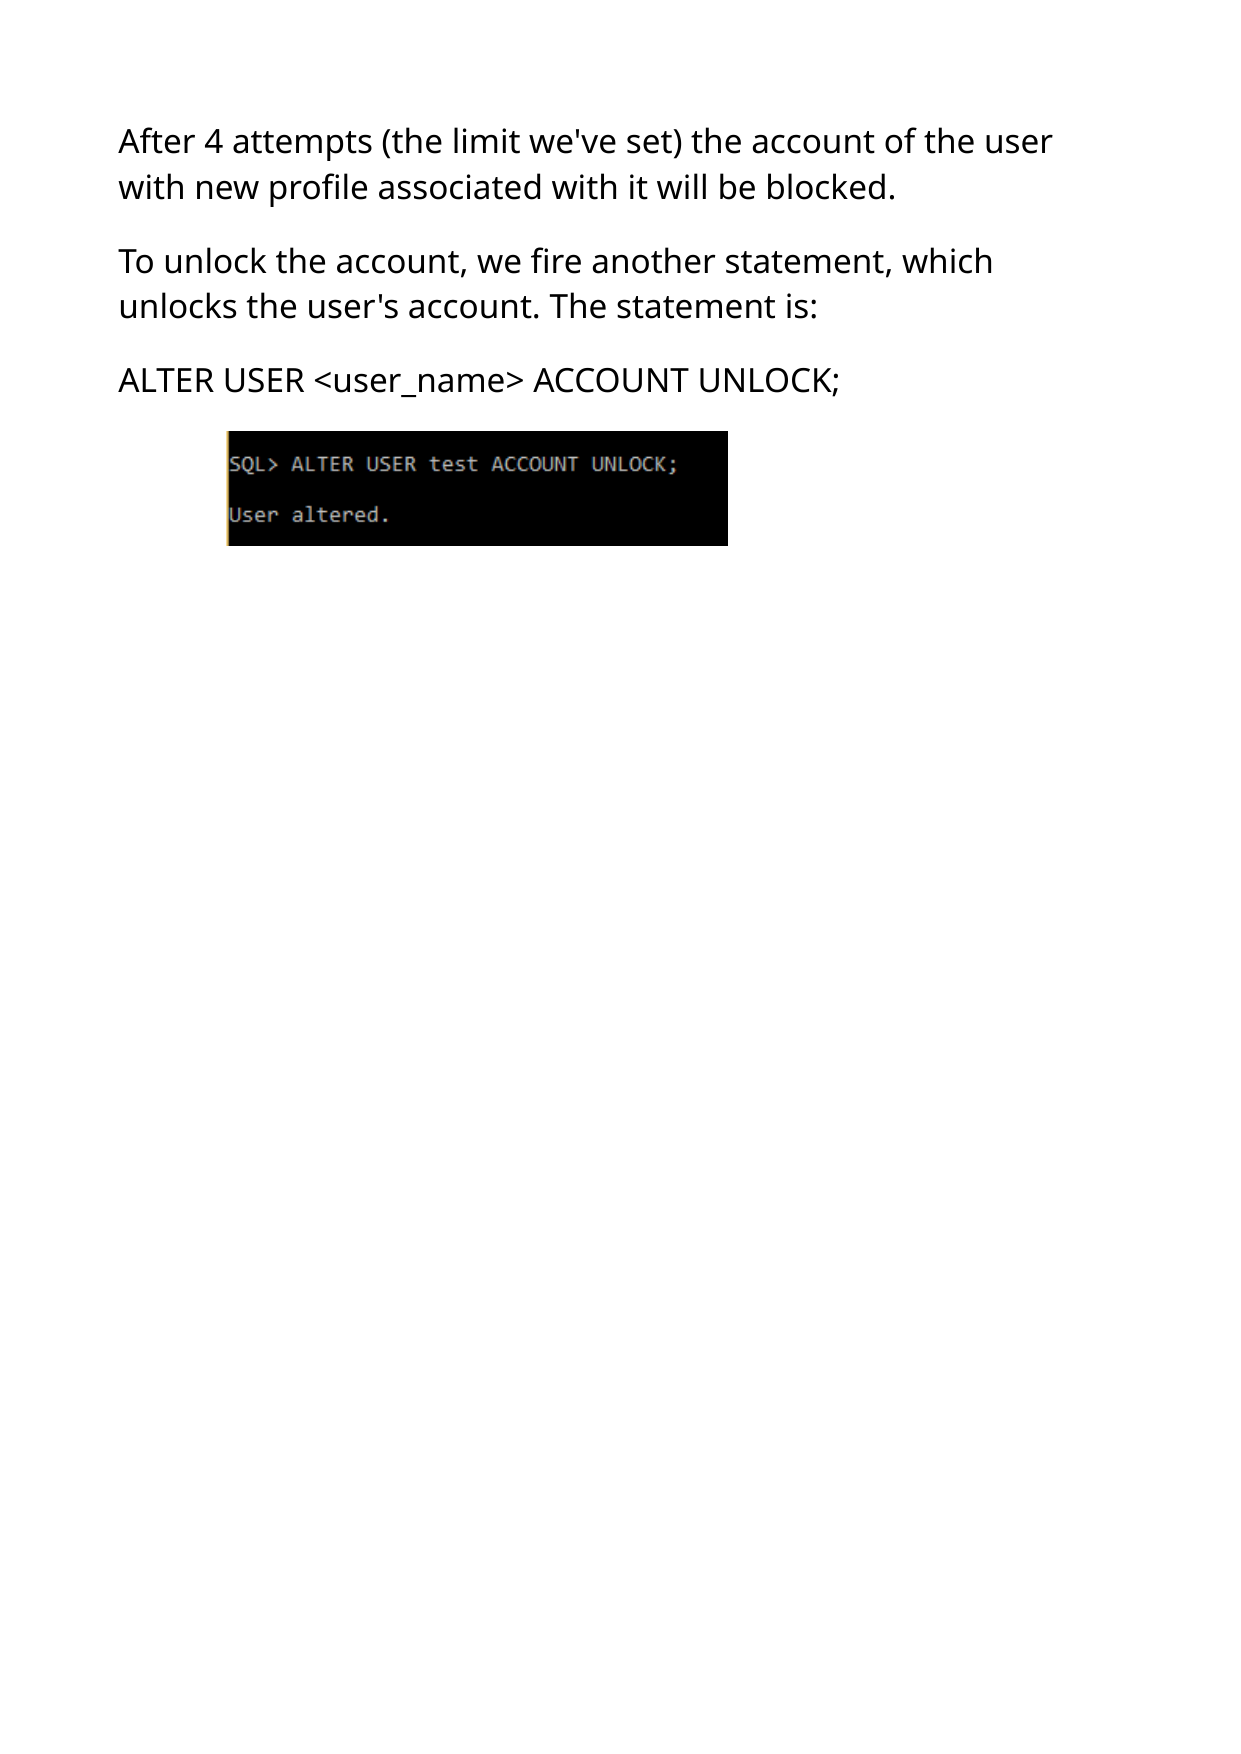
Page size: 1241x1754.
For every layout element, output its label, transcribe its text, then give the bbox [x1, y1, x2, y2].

text ALTER USER <user_name> ACCOUNT UNLOCK; [118, 357, 1122, 403]
picture [226, 431, 728, 546]
text To unlock the account, we fire another statement, which unlocks the user's account. The statement is: [118, 238, 1122, 328]
text After 4 attempts (the limit we've set) the account of the user with new profile associated with it will be blocked. [118, 118, 1122, 209]
